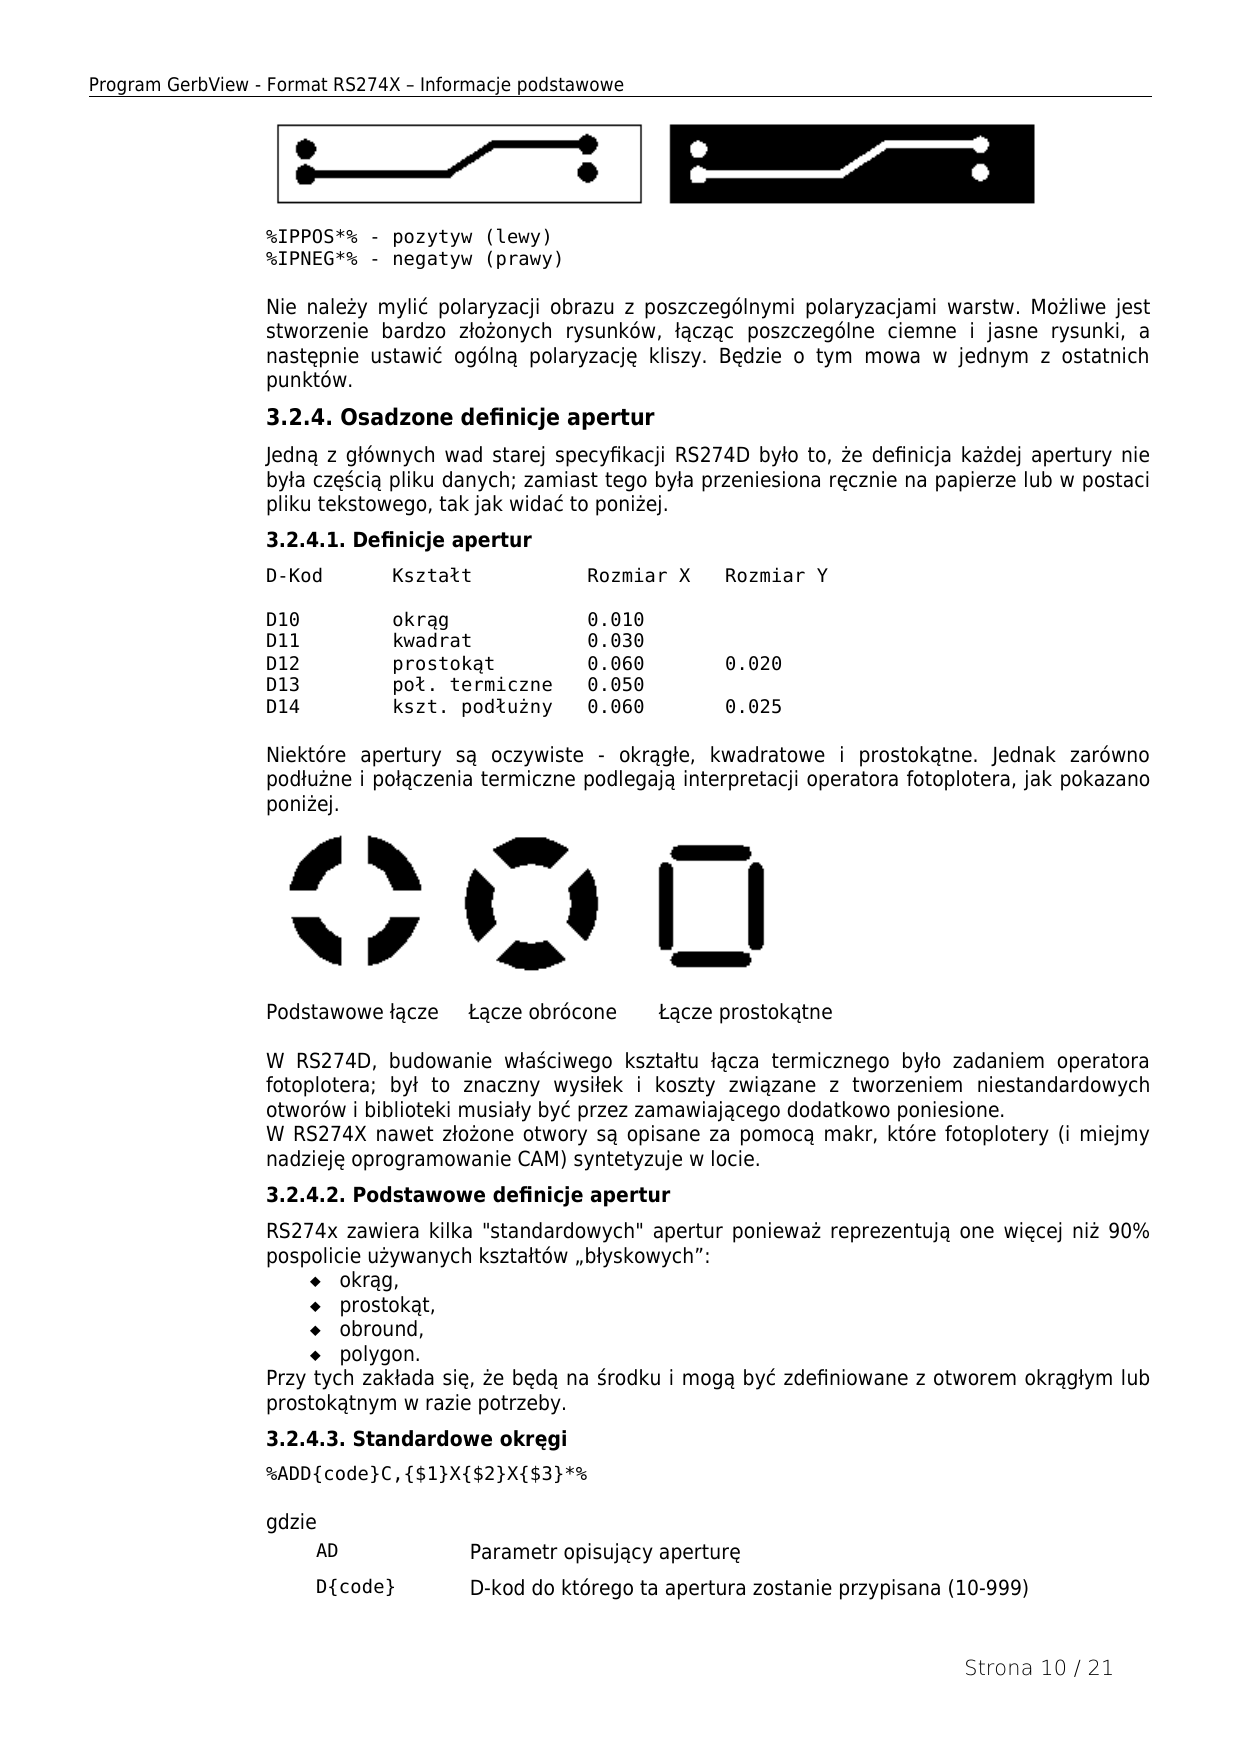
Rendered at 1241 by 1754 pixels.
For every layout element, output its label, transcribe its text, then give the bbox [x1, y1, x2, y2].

text Nie należy mylić polaryzacji obrazu z poszczególnymi polaryzacjami warstw. Możliwe jest stworzenie bardzo złożonych rysunków, łącząc poszczególne ciemne i jasne rysunki, a następnie ustawić ogólną polaryzację kliszy. Będzie o tym mowa w jednym z ostatnich punktów. [266, 294, 1152, 392]
text RS274x zawiera kilka "standardowych" apertur ponieważ reprezentują one więcej niż 90% pospolicie używanych kształtów „błyskowych”: [266, 1219, 1152, 1268]
text W RS274X nawet złożone otwory są opisane za pomocą makr, które fotoplotery (i miejmy nadzieję oprogramowanie CAM) syntetyzuje w locie. [266, 1122, 1152, 1171]
picture [265, 109, 1052, 221]
table_header Parametr opisujący aperturę [452, 1534, 1151, 1570]
text D10 okrąg 0.010 [266, 608, 1152, 630]
text gdzie [266, 1509, 1152, 1534]
list prostokąt, [310, 1293, 1152, 1317]
subtitle Podstawowe definicje apertur [266, 1183, 1152, 1207]
text D-Kod Kształt Rozmiar X Rozmiar Y [266, 564, 1152, 586]
subtitle Osadzone definicje apertur [266, 404, 1152, 431]
text D11 kwadrat 0.030 [266, 630, 1152, 652]
list okrąg, [310, 1268, 1152, 1293]
text D12 prostokąt 0.060 0.020 [266, 652, 1152, 674]
text %IPNEG*% - negatyw (prawy) [266, 248, 1152, 270]
picture [265, 822, 797, 994]
text Niektóre apertury są oczywiste - okrągłe, kwadratowe i prostokątne. Jednak zarówno podłużne i połączenia termiczne podlegają interpretacji operatora fotoplotera, jak pokazano poniżej. [266, 743, 1152, 816]
text Podstawowe łącze Łącze obrócone Łącze prostokątne [266, 1000, 1152, 1024]
table_header AD [298, 1534, 452, 1570]
text W RS274D, budowanie właściwego kształtu łącza termicznego było zadaniem operatora fotoplotera; był to znaczny wysiłek i koszty związane z tworzeniem niestandardowych otworów i biblioteki musiały być przez zamawiającego dodatkowo poniesione. [266, 1049, 1152, 1122]
list obround, [310, 1317, 1152, 1342]
table_cell D{code} [298, 1570, 452, 1606]
text Przy tych zakłada się, że będą na środku i mogą być zdefiniowane z otworem okrągłym lub prostokątnym w razie potrzeby. [266, 1366, 1152, 1415]
list polygon. [310, 1342, 1152, 1366]
subtitle Definicje apertur [266, 528, 1152, 553]
text D14 kszt. podłużny 0.060 0.025 [266, 696, 1152, 718]
text D13 poł. termiczne 0.050 [266, 674, 1152, 696]
text %ADD{code}C,{$1}X{$2}X{$3}*% [266, 1463, 1152, 1485]
text %IPPOS*% - pozytyw (lewy) [266, 226, 1152, 248]
table_cell D-kod do którego ta apertura zostanie przypisana (10-999) [452, 1570, 1151, 1606]
subtitle Standardowe okręgi [266, 1427, 1152, 1451]
text Jedną z głównych wad starej specyfikacji RS274D było to, że definicja każdej apertury nie była częścią pliku danych; zamiast tego była przeniesiona ręcznie na papierze lub w postaci pliku tekstowego, tak jak widać to poniżej. [266, 443, 1152, 516]
